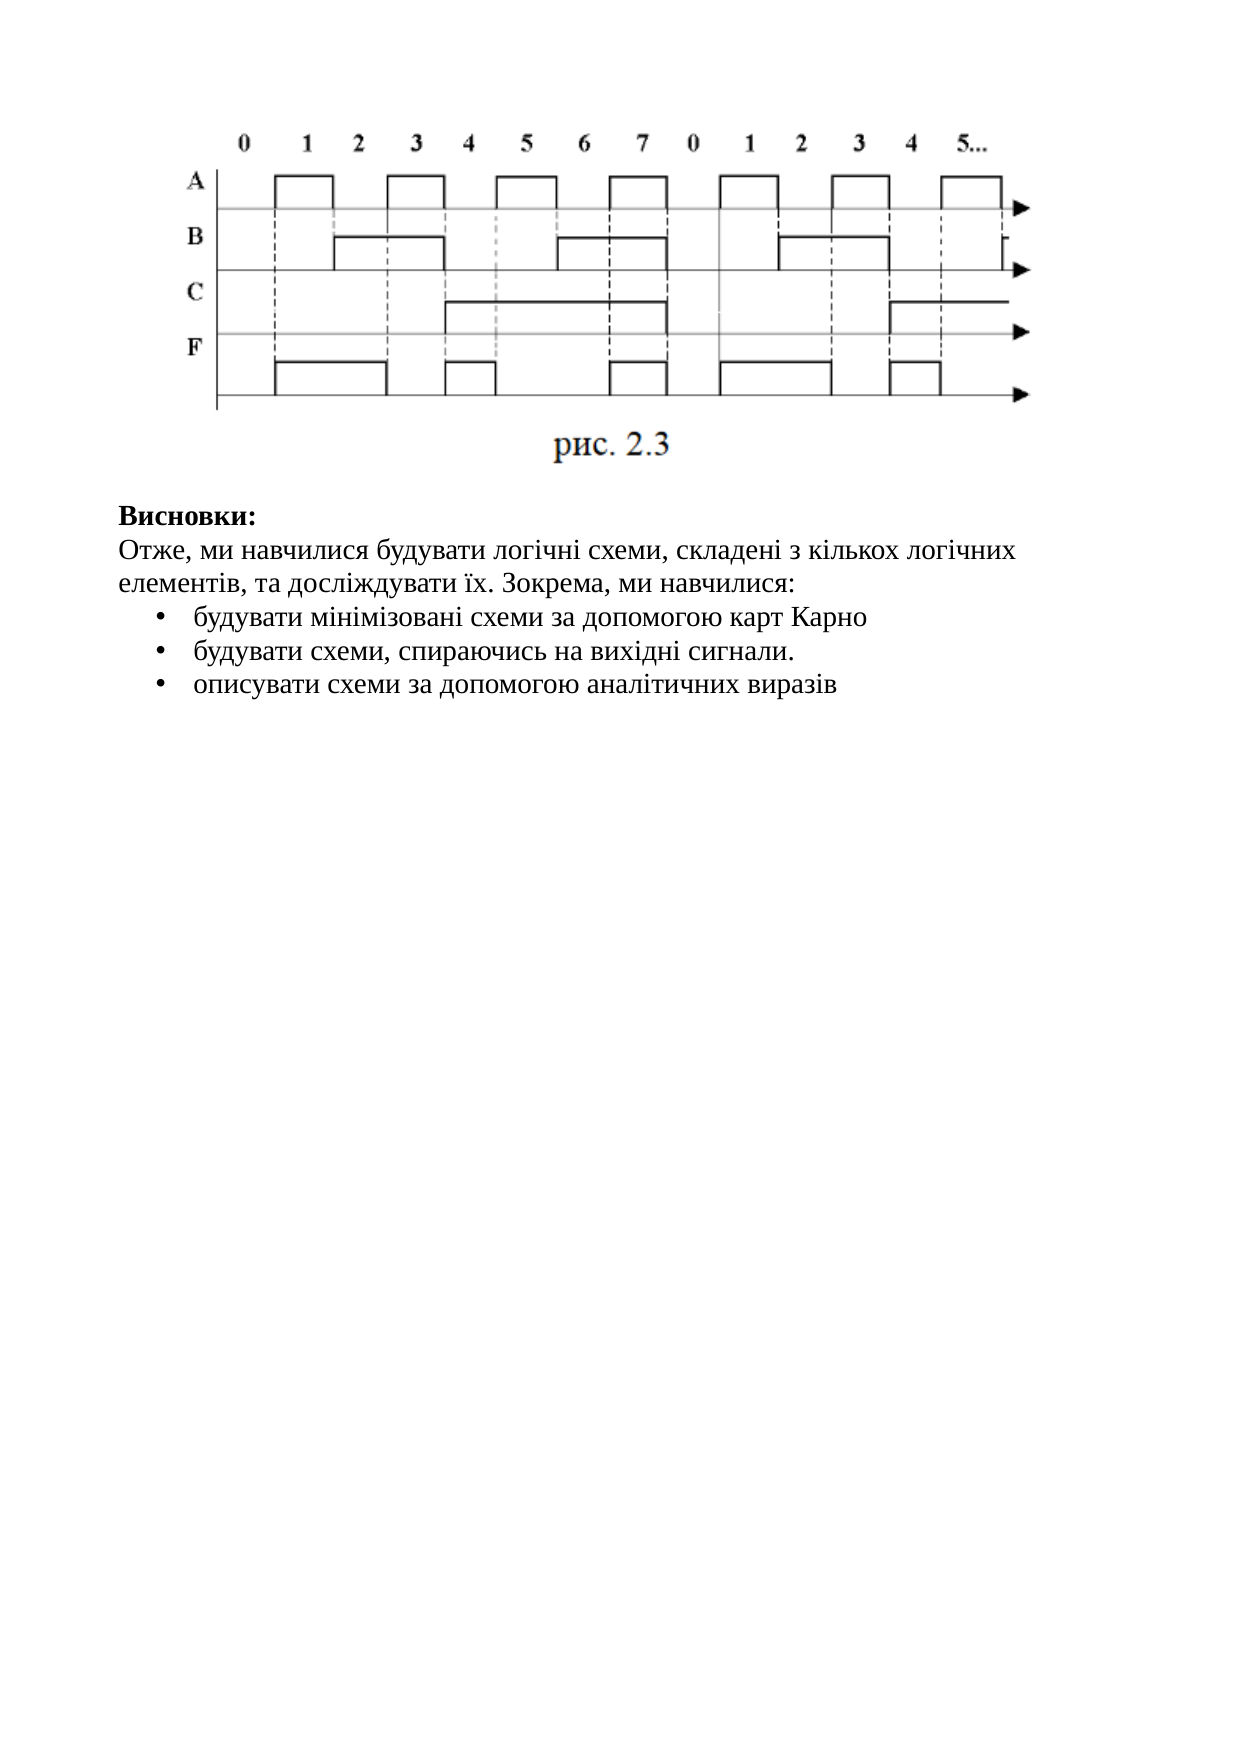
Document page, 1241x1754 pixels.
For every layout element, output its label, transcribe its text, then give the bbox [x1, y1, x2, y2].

list будувати схеми, спираючись на вихідні сигнали. [156, 633, 1122, 666]
list будувати мінімізовані схеми за допомогою карт Карно [156, 599, 1122, 633]
list описувати схеми за допомогою аналітичних виразів [156, 666, 1122, 700]
text Висновки: [118, 498, 1122, 532]
text Отже, ми навчилися будувати логічні схеми, складені з кількох логічних елементів, та досліждувати їх. Зокрема, ми навчилися: [118, 532, 1122, 599]
picture [179, 118, 1061, 465]
